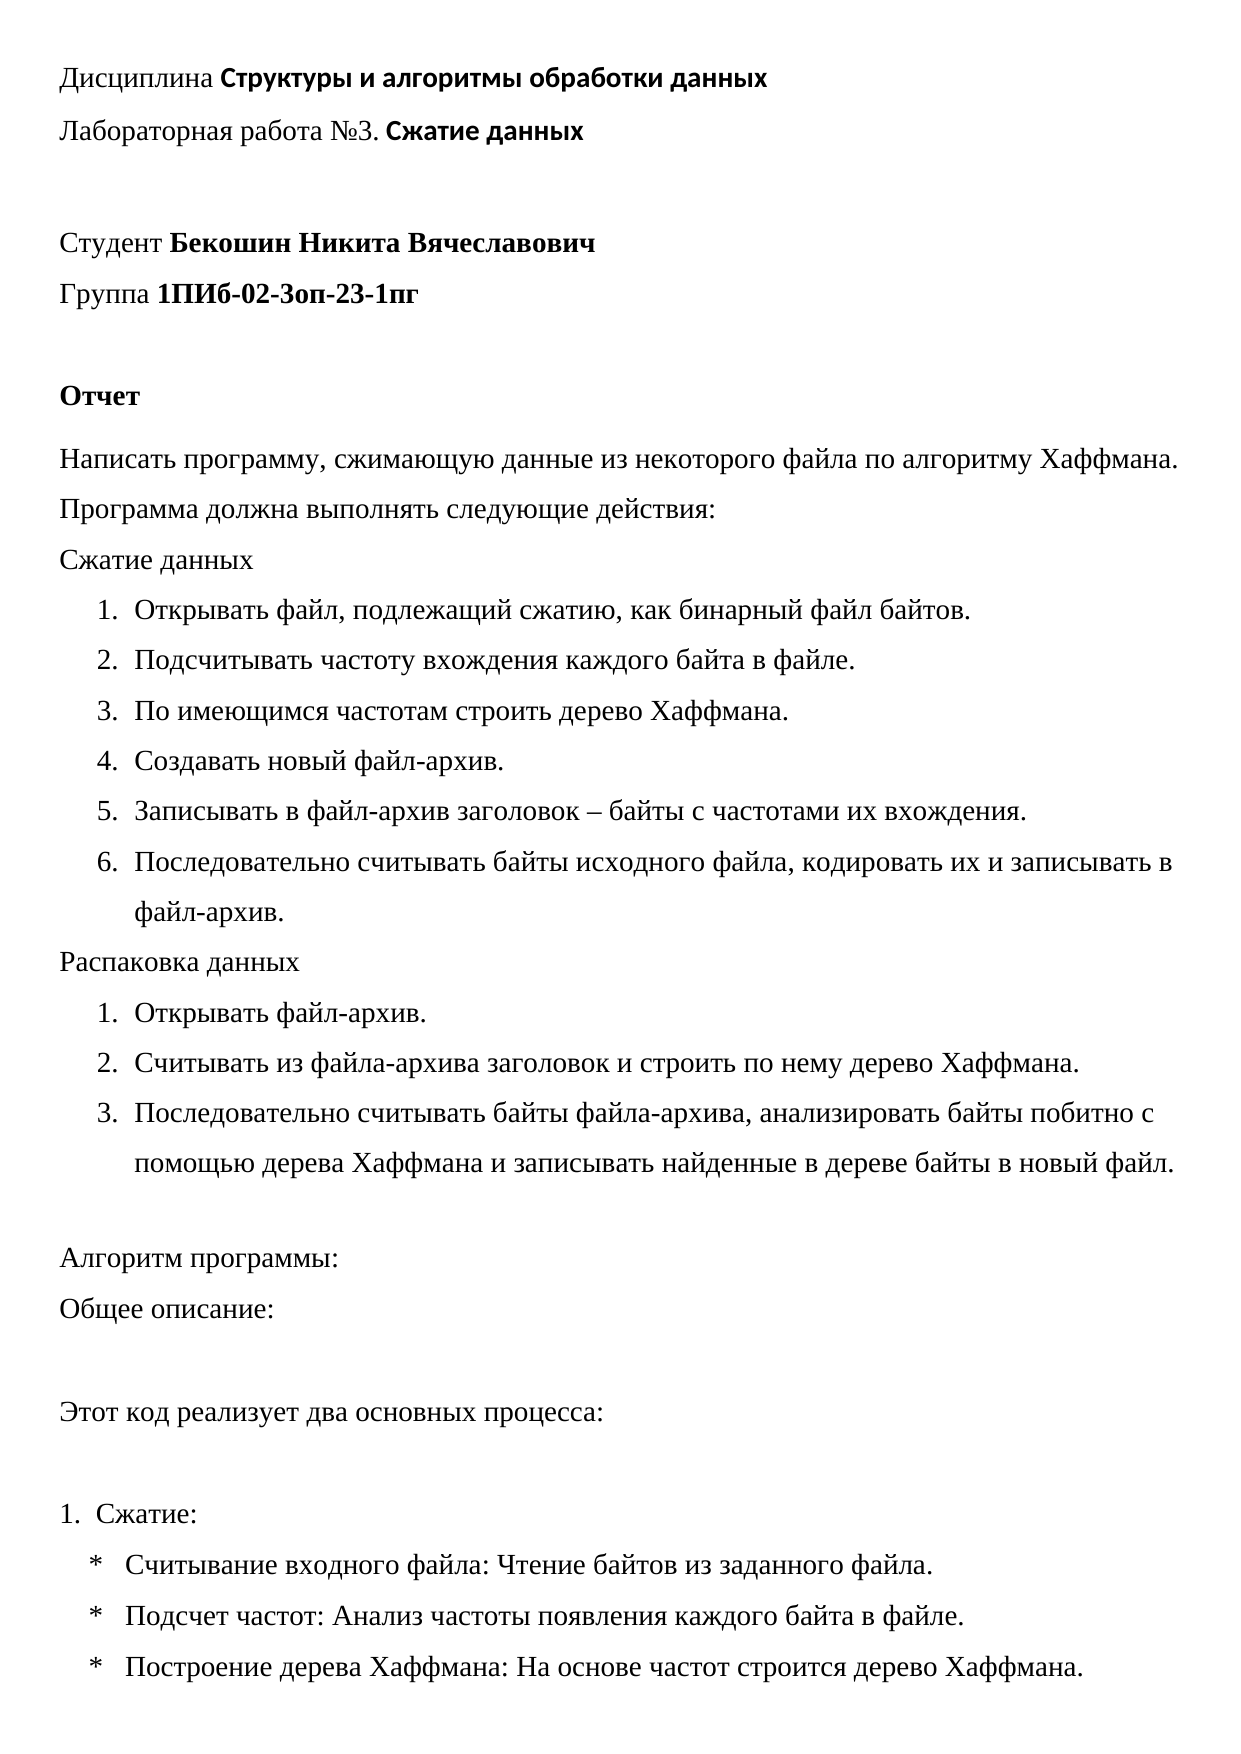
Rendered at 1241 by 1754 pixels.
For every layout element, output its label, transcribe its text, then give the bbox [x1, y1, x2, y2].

text Распаковка данных [59, 944, 1181, 978]
text Студент Бекошин Никита Вячеславович [59, 225, 1181, 259]
list Записывать в файл-архив заголовок – байты с частотами их вхождения. [97, 793, 1181, 827]
list Последовательно считывать байты файла-архива, анализировать байты побитно с помощью дерева Хаффмана и записывать найденные в дереве байты в новый файл. [97, 1095, 1181, 1179]
text * Считывание входного файла: Чтение байтов из заданного файла. [59, 1547, 1181, 1580]
list Создавать новый файл-архив. [97, 743, 1181, 777]
text Отчет [59, 378, 1181, 412]
text Написать программу, сжимающую данные из некоторого файла по алгоритму Хаффмана. [59, 441, 1181, 475]
text Алгоритм программы: [59, 1241, 1181, 1274]
list Подсчитывать частоту вхождения каждого байта в файле. [97, 642, 1181, 676]
list Считывать из файла-архива заголовок и строить по нему дерево Хаффмана. [97, 1045, 1181, 1078]
text Программа должна выполнять следующие действия: [59, 492, 1181, 525]
text * Подсчет частот: Анализ частоты появления каждого байта в файле. [59, 1598, 1181, 1631]
text Лабораторная работа №3. Сжатие данных [59, 112, 1181, 148]
text Общее описание: [59, 1292, 1181, 1325]
list Открывать файл-архив. [97, 995, 1181, 1028]
list Последовательно считывать байты исходного файла, кодировать их и записывать в файл-архив. [97, 844, 1181, 928]
list Открывать файл, подлежащий сжатию, как бинарный файл байтов. [97, 592, 1181, 626]
text Сжатие данных [59, 542, 1181, 575]
list По имеющимся частотам строить дерево Хаффмана. [97, 693, 1181, 726]
text Дисциплина Структуры и алгоритмы обработки данных [59, 59, 1181, 95]
text 1. Сжатие: [59, 1496, 1181, 1529]
text * Построение дерева Хаффмана: На основе частот строится дерево Хаффмана. [59, 1649, 1181, 1682]
text Группа 1ПИб-02-3оп-23-1пг [59, 276, 1181, 310]
text Этот код реализует два основных процесса: [59, 1394, 1181, 1427]
